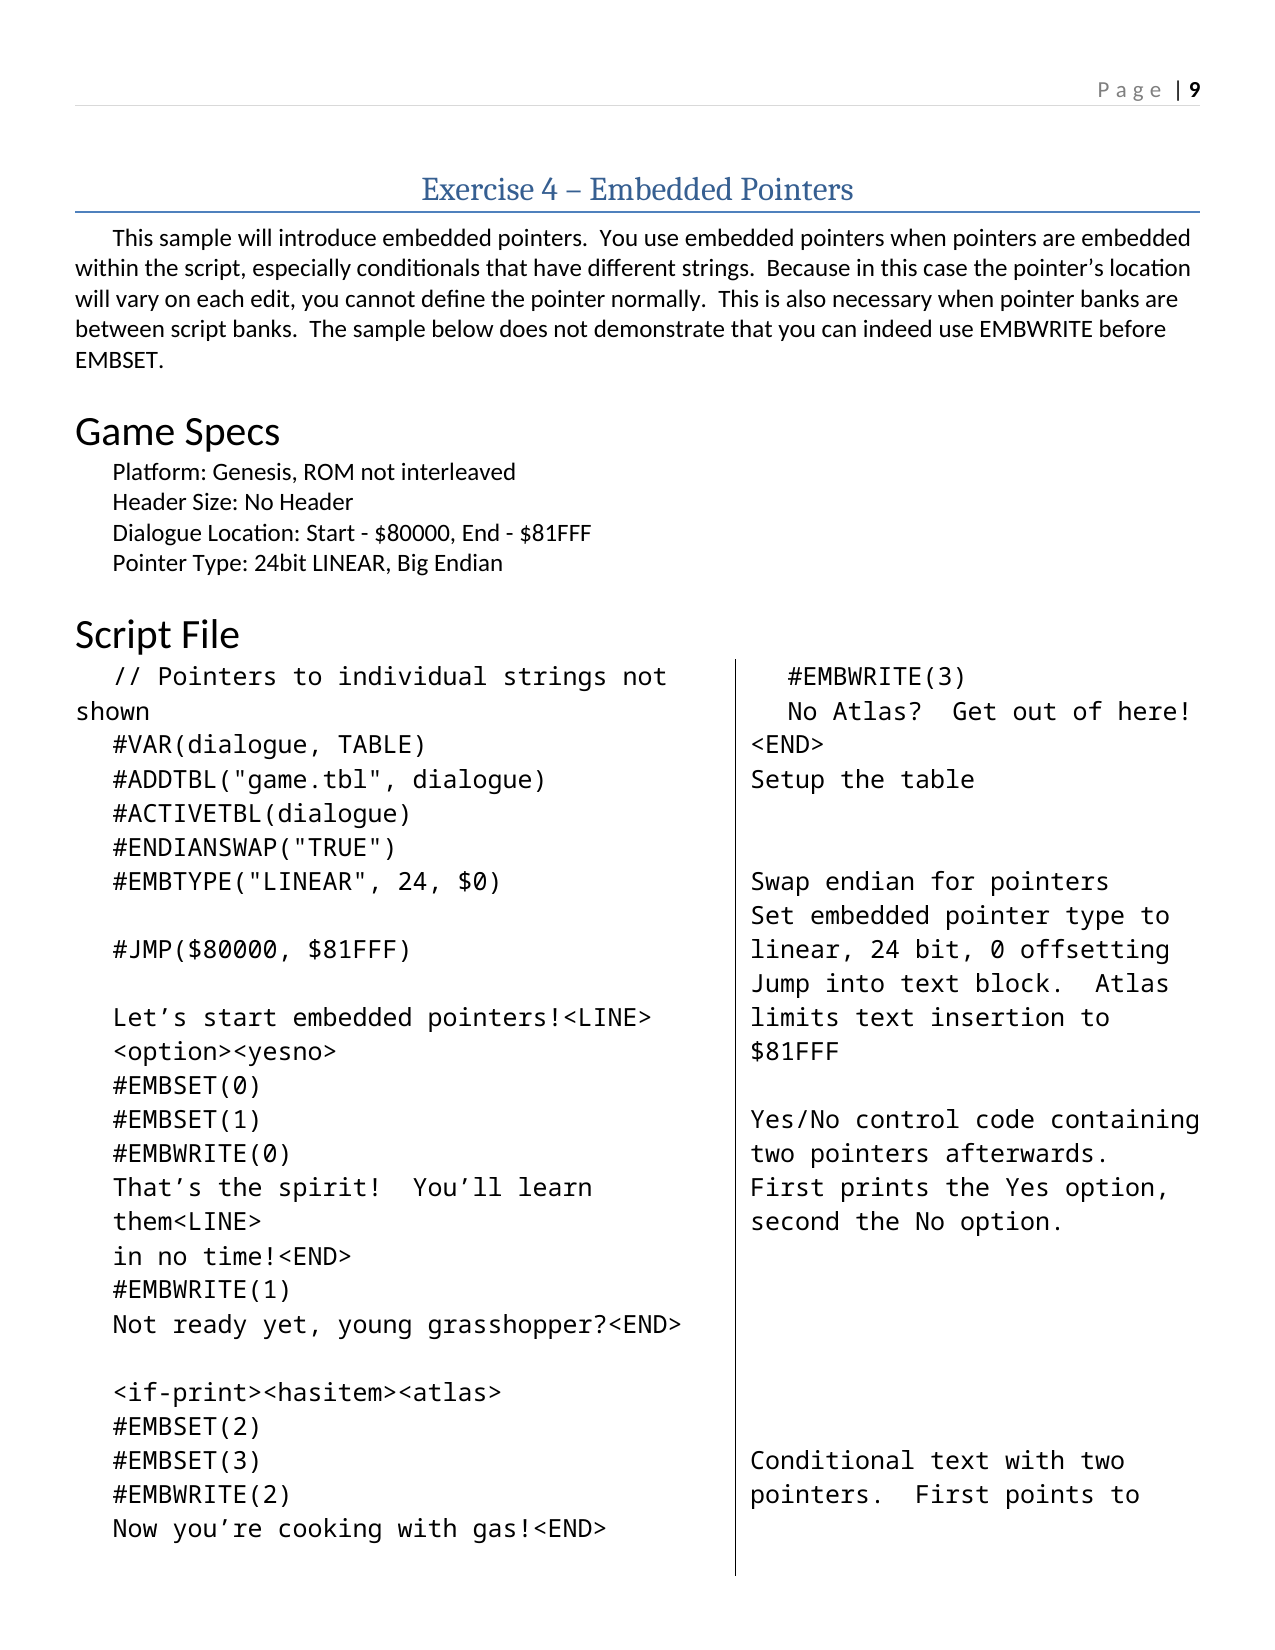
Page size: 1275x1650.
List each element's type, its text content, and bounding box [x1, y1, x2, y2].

text Platform: Genesis, ROM not interleaved [75, 456, 1200, 486]
text Swap endian for pointers [750, 863, 1200, 897]
text #EMBTYPE("LINEAR", 24, $0) [75, 863, 720, 897]
text #VAR(dialogue, TABLE) [75, 727, 720, 761]
text Script File [75, 608, 1200, 659]
text Set embedded pointer type to linear, 24 bit, 0 offsetting [750, 897, 1200, 966]
text Not ready yet, young grasshopper?<END> [75, 1306, 720, 1340]
text in no time!<END> [112, 1238, 720, 1272]
text Header Size: No Header [75, 486, 1200, 517]
text #ADDTBL("game.tbl", dialogue) [75, 761, 720, 795]
text <if-print><hasitem><atlas> [75, 1374, 720, 1408]
text Dialogue Location: Start - $80000, End - $81FFF [75, 517, 1200, 547]
text Conditional text with two pointers. First points to [750, 1442, 1200, 1511]
text #ACTIVETBL(dialogue) [75, 795, 720, 829]
text <option><yesno> [75, 1034, 720, 1068]
text Let’s start embedded pointers!<LINE> [75, 1000, 720, 1034]
text #EMBSET(3) [75, 1442, 720, 1477]
text This sample will introduce embedded pointers. You use embedded pointers when pointers are embedded within the script, especially conditionals that have different strings. Because in this case the pointer’s location will vary on each edit, you cannot define the pointer normally. This is also necessary when pointer banks are between script banks. The sample below does not demonstrate that you can indeed use EMBWRITE before EMBSET. [75, 222, 1200, 374]
text #EMBSET(2) [75, 1408, 720, 1442]
text Now you’re cooking with gas!<END> [75, 1511, 720, 1545]
subtitle Exercise 4 – Embedded Pointers [75, 171, 1200, 211]
text #EMBWRITE(1) [75, 1272, 720, 1306]
text #ENDIANSWAP("TRUE") [75, 829, 720, 863]
text #JMP($80000, $81FFF) [75, 932, 720, 966]
text #EMBWRITE(2) [75, 1477, 720, 1511]
text #EMBWRITE(3) [750, 659, 1200, 693]
text Jump into text block. Atlas limits text insertion to $81FFF [750, 966, 1200, 1068]
text #EMBWRITE(0) [75, 1136, 720, 1170]
text Game Specs [75, 405, 1200, 456]
text Setup the table [750, 761, 1200, 795]
text #EMBSET(1) [75, 1102, 720, 1136]
text That’s the spirit! You’ll learn them<LINE> [112, 1170, 720, 1238]
text Pointer Type: 24bit LINEAR, Big Endian [75, 547, 1200, 578]
text // Pointers to individual strings not shown [75, 659, 720, 727]
text Yes/No control code containing two pointers afterwards. First prints the Yes option, second the No option. [750, 1102, 1200, 1238]
text No Atlas? Get out of here!<END> [750, 693, 1200, 761]
text #EMBSET(0) [75, 1068, 720, 1102]
